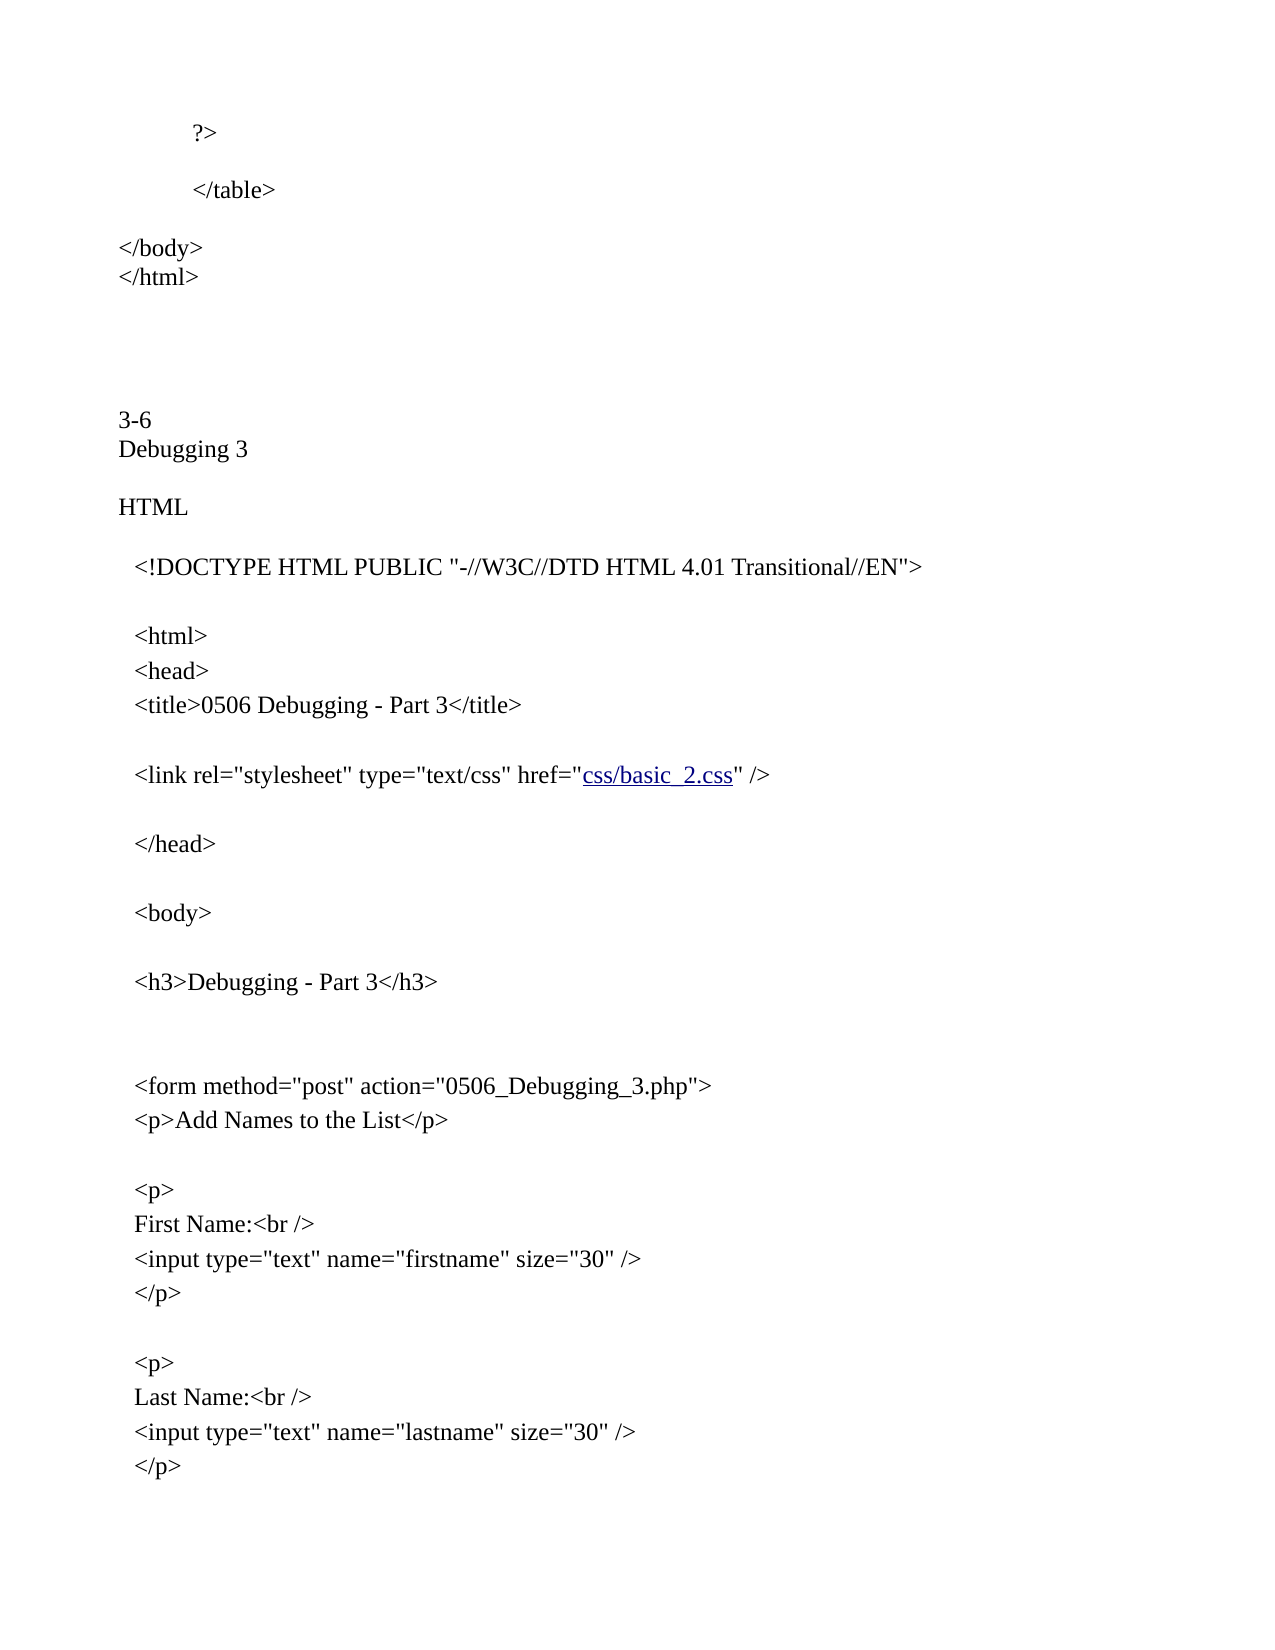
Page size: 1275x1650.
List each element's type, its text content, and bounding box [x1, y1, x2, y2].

text </table> [118, 176, 1157, 204]
table_cell <link rel="stylesheet" type="text/css" href="css/basic_2.css" /> [131, 757, 928, 791]
table_cell [118, 1345, 131, 1379]
text </html> [118, 262, 1157, 291]
table_cell [131, 584, 928, 618]
table_cell [118, 964, 131, 999]
table_cell <head> [131, 653, 928, 688]
table_cell [118, 895, 131, 930]
table_cell [118, 1137, 131, 1172]
table_cell [131, 861, 928, 895]
table_cell [118, 1172, 131, 1206]
table_cell <input type="text" name="lastname" size="30" /> [131, 1414, 928, 1448]
table_cell <p> [131, 1172, 928, 1206]
table_cell <p>Add Names to the List</p> [131, 1103, 928, 1137]
table_cell [118, 1103, 131, 1137]
table_cell [131, 791, 928, 826]
table_cell [118, 619, 131, 653]
table_cell [118, 791, 131, 826]
table_cell [118, 584, 131, 618]
text </body> [118, 233, 1157, 262]
table_cell [118, 653, 131, 688]
table_cell Last Name:<br /> [131, 1379, 928, 1414]
table_cell [118, 1241, 131, 1276]
table_cell [118, 861, 131, 895]
table_cell <html> [131, 619, 928, 653]
table_cell [118, 1414, 131, 1448]
table_cell <p> [131, 1345, 928, 1379]
table_cell </head> [131, 826, 928, 861]
table_cell <title>0506 Debugging - Part 3</title> [131, 688, 928, 722]
table_cell <body> [131, 895, 928, 930]
table_cell [118, 1034, 131, 1068]
table_cell </p> [131, 1276, 928, 1310]
table_cell [118, 1310, 131, 1345]
table_cell [131, 930, 928, 964]
text HTML [118, 492, 1157, 521]
table_cell [131, 1034, 928, 1068]
table_cell [131, 1137, 928, 1172]
text 3-6 [118, 406, 1157, 434]
table_cell [118, 1068, 131, 1103]
table_cell <form method="post" action="0506_Debugging_3.php"> [131, 1068, 928, 1103]
text Debugging 3 [118, 434, 1157, 463]
table_cell [118, 1379, 131, 1414]
table_cell </p> [131, 1449, 928, 1483]
table_cell [118, 722, 131, 757]
table_cell [118, 688, 131, 722]
table_cell [118, 1276, 131, 1310]
table_cell [131, 999, 928, 1033]
table_cell [118, 757, 131, 791]
table_cell [118, 999, 131, 1033]
table_cell [131, 722, 928, 757]
table_header <!DOCTYPE HTML PUBLIC "-//W3C//DTD HTML 4.01 Transitional//EN"> [131, 549, 928, 584]
table_cell [118, 1483, 131, 1518]
table_cell [131, 1483, 928, 1518]
table_cell [118, 826, 131, 861]
table_cell [118, 1449, 131, 1483]
table_cell [118, 1206, 131, 1241]
table_header [118, 549, 131, 584]
table_cell <input type="text" name="firstname" size="30" /> [131, 1241, 928, 1276]
text ?> [118, 118, 1157, 147]
table_cell [118, 930, 131, 964]
table_cell <h3>Debugging - Part 3</h3> [131, 964, 928, 999]
table_cell First Name:<br /> [131, 1206, 928, 1241]
table_cell [131, 1310, 928, 1345]
